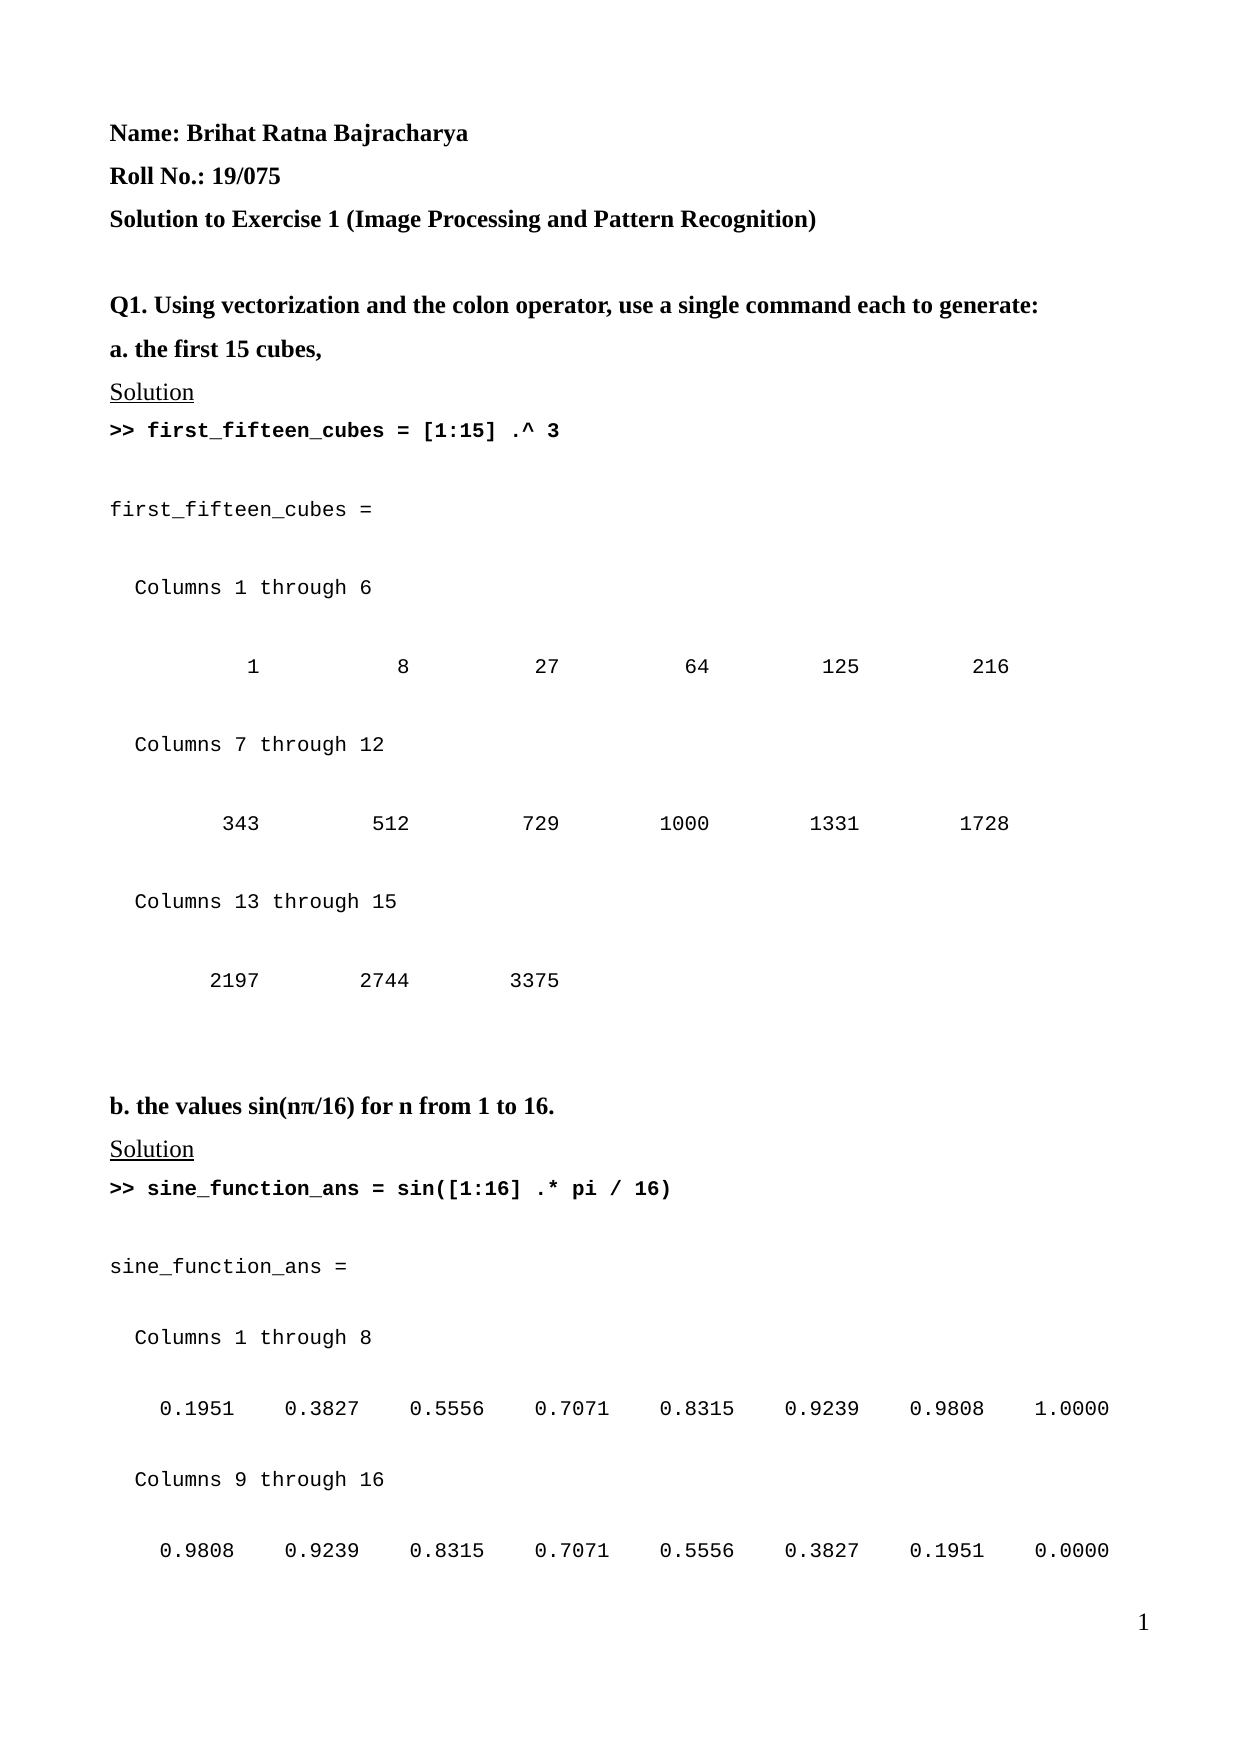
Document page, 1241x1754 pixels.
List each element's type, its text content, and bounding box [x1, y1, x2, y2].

text Columns 13 through 15 [109, 891, 1149, 915]
text Q1. Using vectorization and the colon operator, use a single command each to generate: [109, 291, 1149, 319]
text 0.9808 0.9239 0.8315 0.7071 0.5556 0.3827 0.1951 0.0000 [109, 1539, 1149, 1563]
text a. the first 15 cubes, [109, 334, 1149, 362]
text Name: Brihat Ratna Bajracharya [109, 118, 1149, 147]
text Columns 1 through 6 [109, 577, 1149, 601]
text Columns 7 through 12 [109, 734, 1149, 758]
text 1 8 27 64 125 216 [109, 656, 1149, 679]
text >> sine_function_ans = sin([1:16] .* pi / 16) [109, 1178, 1149, 1201]
text 2197 2744 3375 [109, 970, 1149, 993]
text Columns 1 through 8 [109, 1327, 1149, 1351]
text 343 512 729 1000 1331 1728 [109, 813, 1149, 836]
text >> first_fifteen_cubes = [1:15] .^ 3 [109, 420, 1149, 444]
text 0.1951 0.3827 0.5556 0.7071 0.8315 0.9239 0.9808 1.0000 [109, 1398, 1149, 1422]
text Solution [109, 1134, 1149, 1163]
text Solution to Exercise 1 (Image Processing and Pattern Recognition) [109, 204, 1149, 233]
text sine_function_ans = [109, 1256, 1149, 1280]
text Roll No.: 19/075 [109, 161, 1149, 190]
text b. the values sin(nπ/16) for n from 1 to 16. [109, 1091, 1149, 1120]
text first_fifteen_cubes = [109, 498, 1149, 522]
text Solution [109, 377, 1149, 406]
text Columns 9 through 16 [109, 1469, 1149, 1492]
